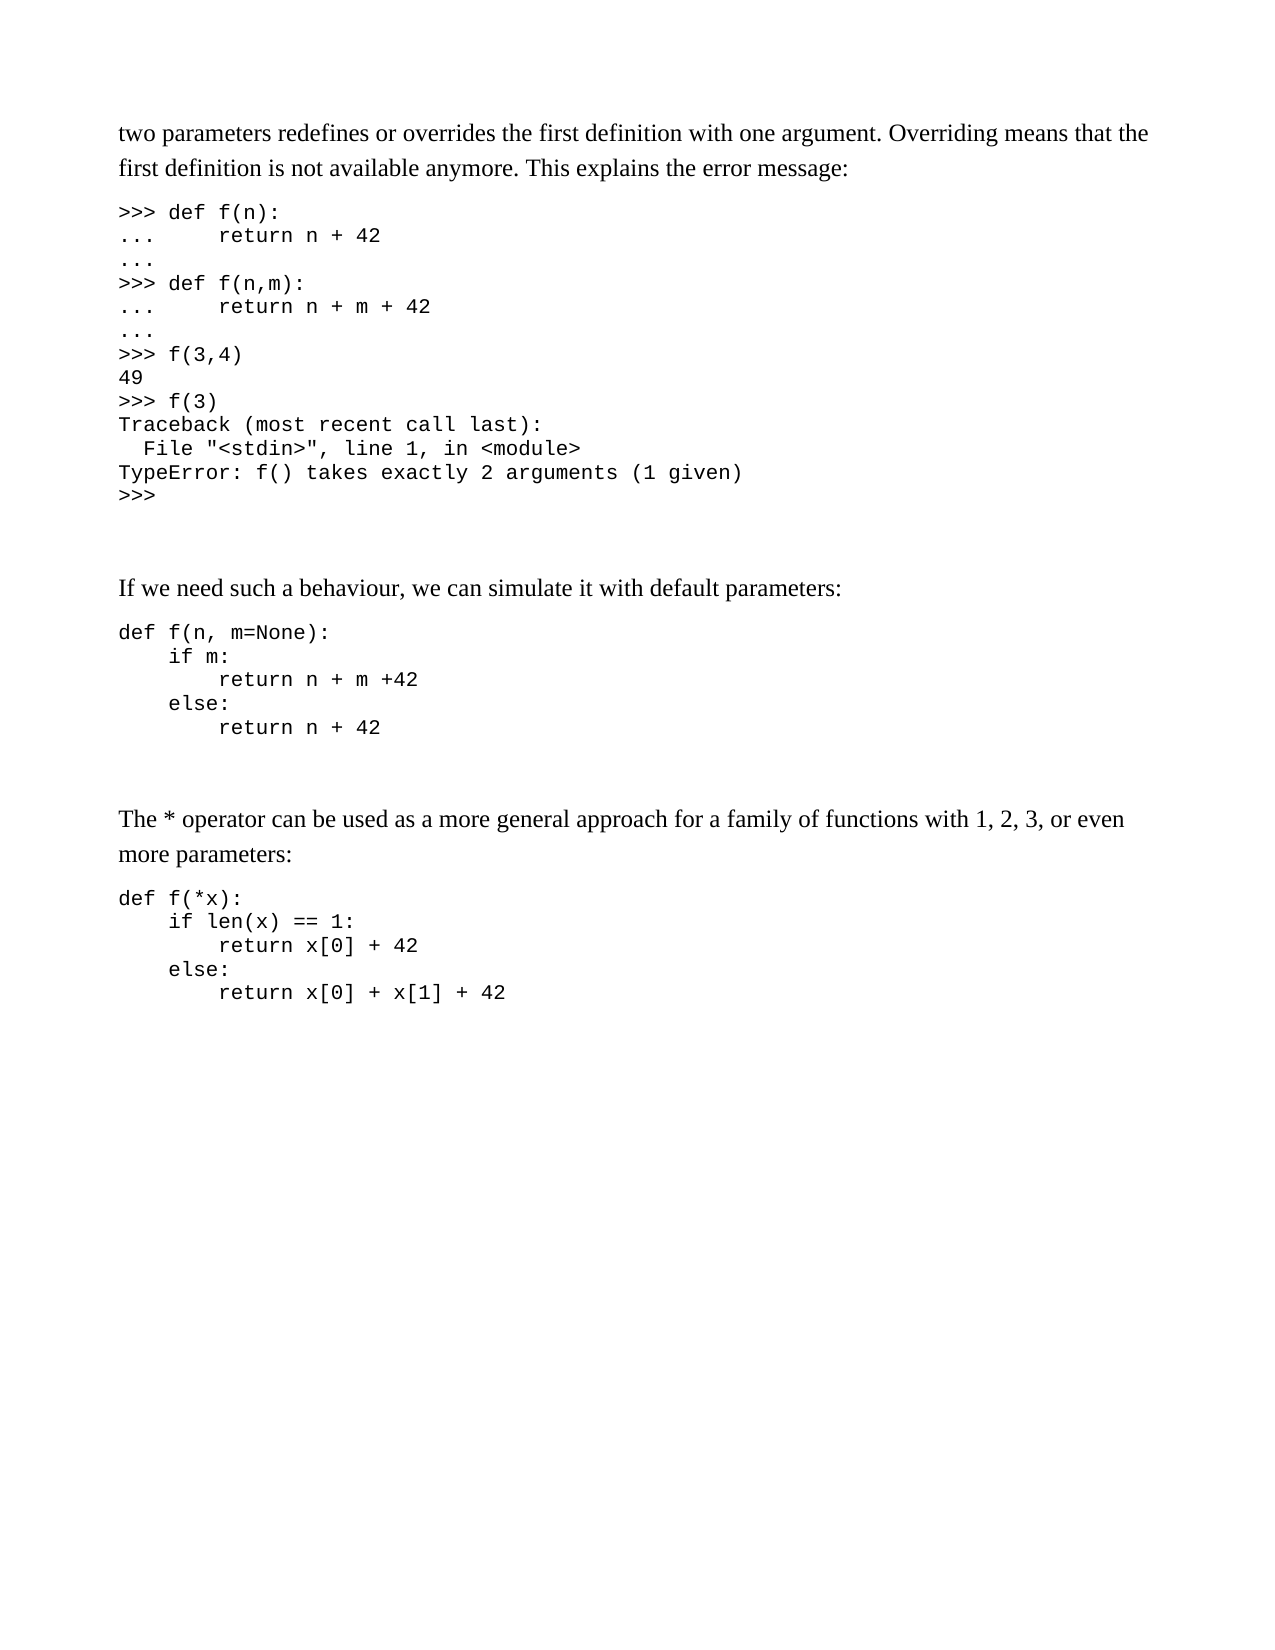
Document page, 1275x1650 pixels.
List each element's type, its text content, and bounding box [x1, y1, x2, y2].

text >>> def f(n): [118, 202, 1157, 225]
text if m: [118, 646, 1157, 669]
text Traceback (most recent call last): [118, 414, 1157, 438]
text >>> def f(n,m): [118, 273, 1157, 296]
text 49 [118, 367, 1157, 391]
text else: [118, 693, 1157, 717]
text ... return n + 42 [118, 225, 1157, 249]
text if len(x) == 1: [118, 911, 1157, 935]
text TypeError: f() takes exactly 2 arguments (1 given) [118, 462, 1157, 485]
text return n + 42 [118, 717, 1157, 740]
text If we need such a behaviour, we can simulate it with default parameters: [118, 538, 1157, 602]
text else: [118, 959, 1157, 982]
text ... [118, 249, 1157, 273]
text return x[0] + x[1] + 42 [118, 982, 1157, 1006]
text ... return n + m + 42 [118, 296, 1157, 320]
text The * operator can be used as a more general approach for a family of functions with 1, 2, 3, or even more parameters: [118, 770, 1157, 867]
text def f(*x): [118, 888, 1157, 911]
text return n + m +42 [118, 669, 1157, 693]
text File "<stdin>", line 1, in <module> [118, 438, 1157, 462]
text >>> f(3) [118, 391, 1157, 414]
text two parameters redefines or overrides the first definition with one argument. Overriding means that the first definition is not available anymore. This explains the error message: [118, 118, 1157, 181]
text >>> [118, 485, 1157, 509]
text ... [118, 320, 1157, 343]
text >>> f(3,4) [118, 343, 1157, 367]
text def f(n, m=None): [118, 622, 1157, 646]
text return x[0] + 42 [118, 935, 1157, 959]
